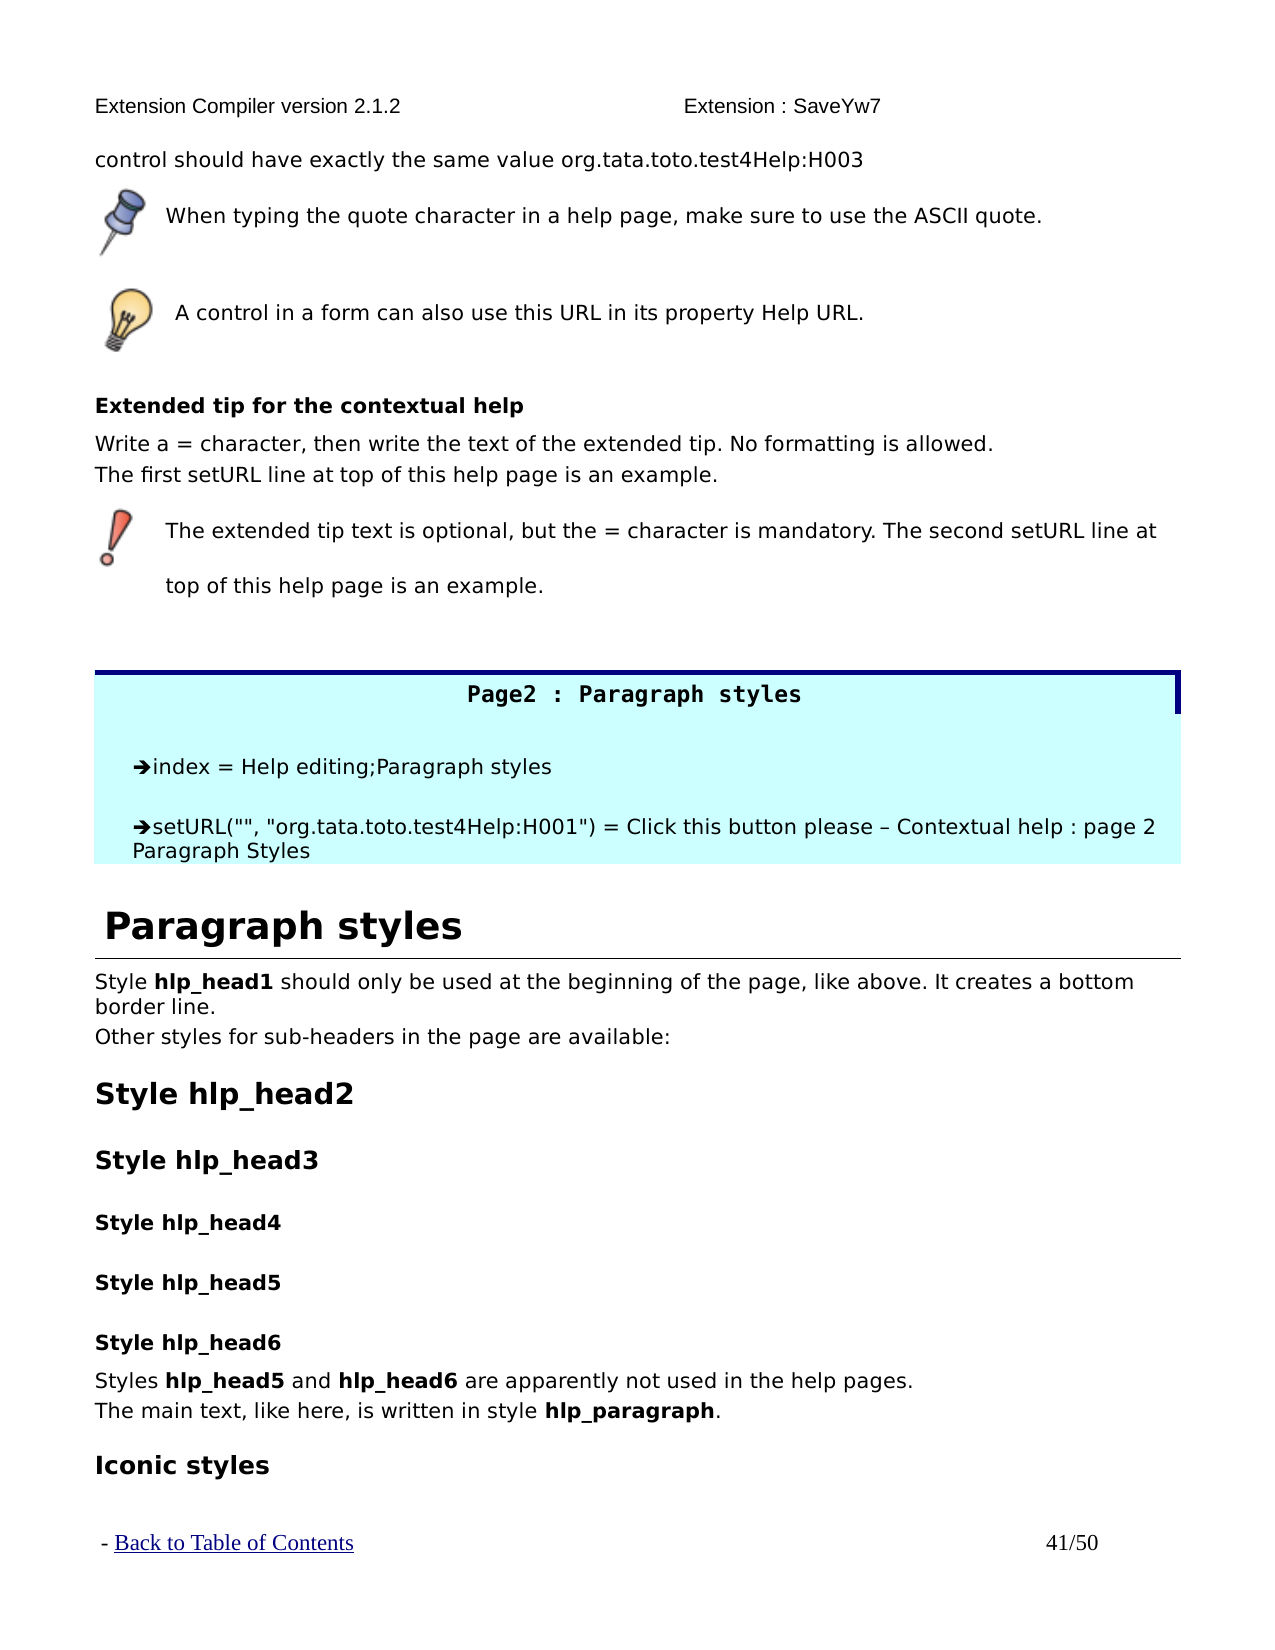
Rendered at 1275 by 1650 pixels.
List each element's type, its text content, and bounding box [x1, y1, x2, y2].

text Styles hlp_head5 and hlp_head6 are apparently not used in the help pages. [94, 1369, 1181, 1393]
text Style hlp_head4 [94, 1211, 1181, 1235]
text Style hlp_head2 [94, 1077, 1181, 1111]
text The first setURL line at top of this help page is an example. [94, 462, 1181, 487]
text The main text, like here, is written in style hlp_paragraph. [94, 1399, 1181, 1423]
text Iconic styles [94, 1451, 1181, 1480]
picture [95, 187, 151, 259]
list index = Help editing;Paragraph styles [94, 755, 1181, 779]
list The extended tip text is optional, but the = character is mandatory. The second setURL line at top of this help page is an example. [94, 502, 1181, 599]
text Style hlp_head1 should only be used at the beginning of the page, like above. It creates a bottom border line. [94, 970, 1181, 1019]
text Other styles for sub-headers in the page are available: [94, 1025, 1181, 1049]
text Style hlp_head3 [94, 1146, 1181, 1175]
picture [95, 502, 138, 574]
picture [95, 284, 163, 357]
text Style hlp_head6 [94, 1331, 1181, 1355]
list When typing the quote character in a help page, make sure to use the ASCII quote. [151, 187, 1181, 259]
text Page2 : Paragraph styles [94, 671, 1175, 714]
list setURL("", "org.tata.toto.test4Help:H001") = Click this button please – Contextual help : page 2 Paragraph Styles [94, 815, 1181, 864]
list A control in a form can also use this URL in its property Help URL. [94, 283, 1181, 358]
text Write a = character, then write the text of the extended tip. No formatting is allowed. [94, 432, 1181, 457]
text Extended tip for the contextual help [94, 394, 1181, 419]
text control should have exactly the same value org.tata.toto.test4Help:H003 [94, 147, 1181, 172]
text Style hlp_head5 [94, 1271, 1181, 1295]
text Paragraph styles [94, 895, 1181, 958]
